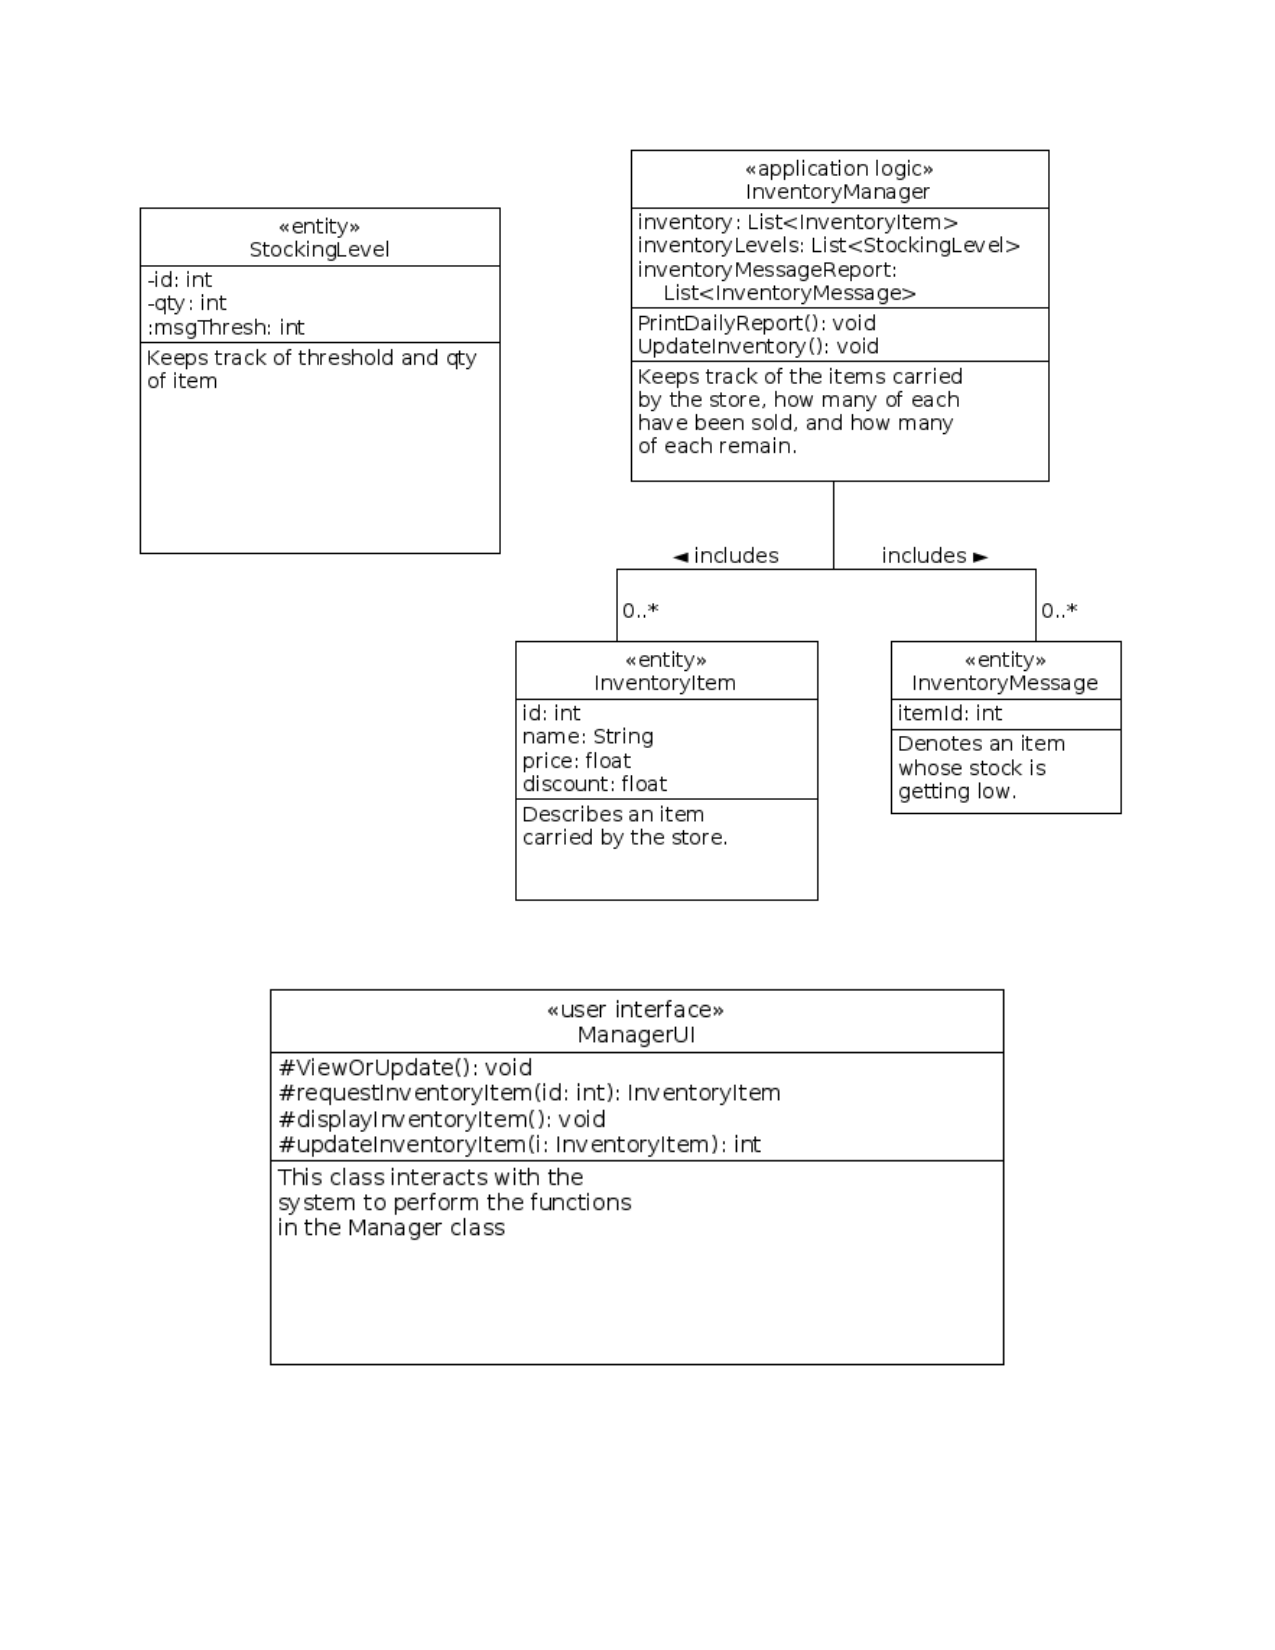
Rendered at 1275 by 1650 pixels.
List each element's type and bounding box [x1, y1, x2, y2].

picture [111, 122, 1150, 930]
picture [239, 958, 1036, 1397]
